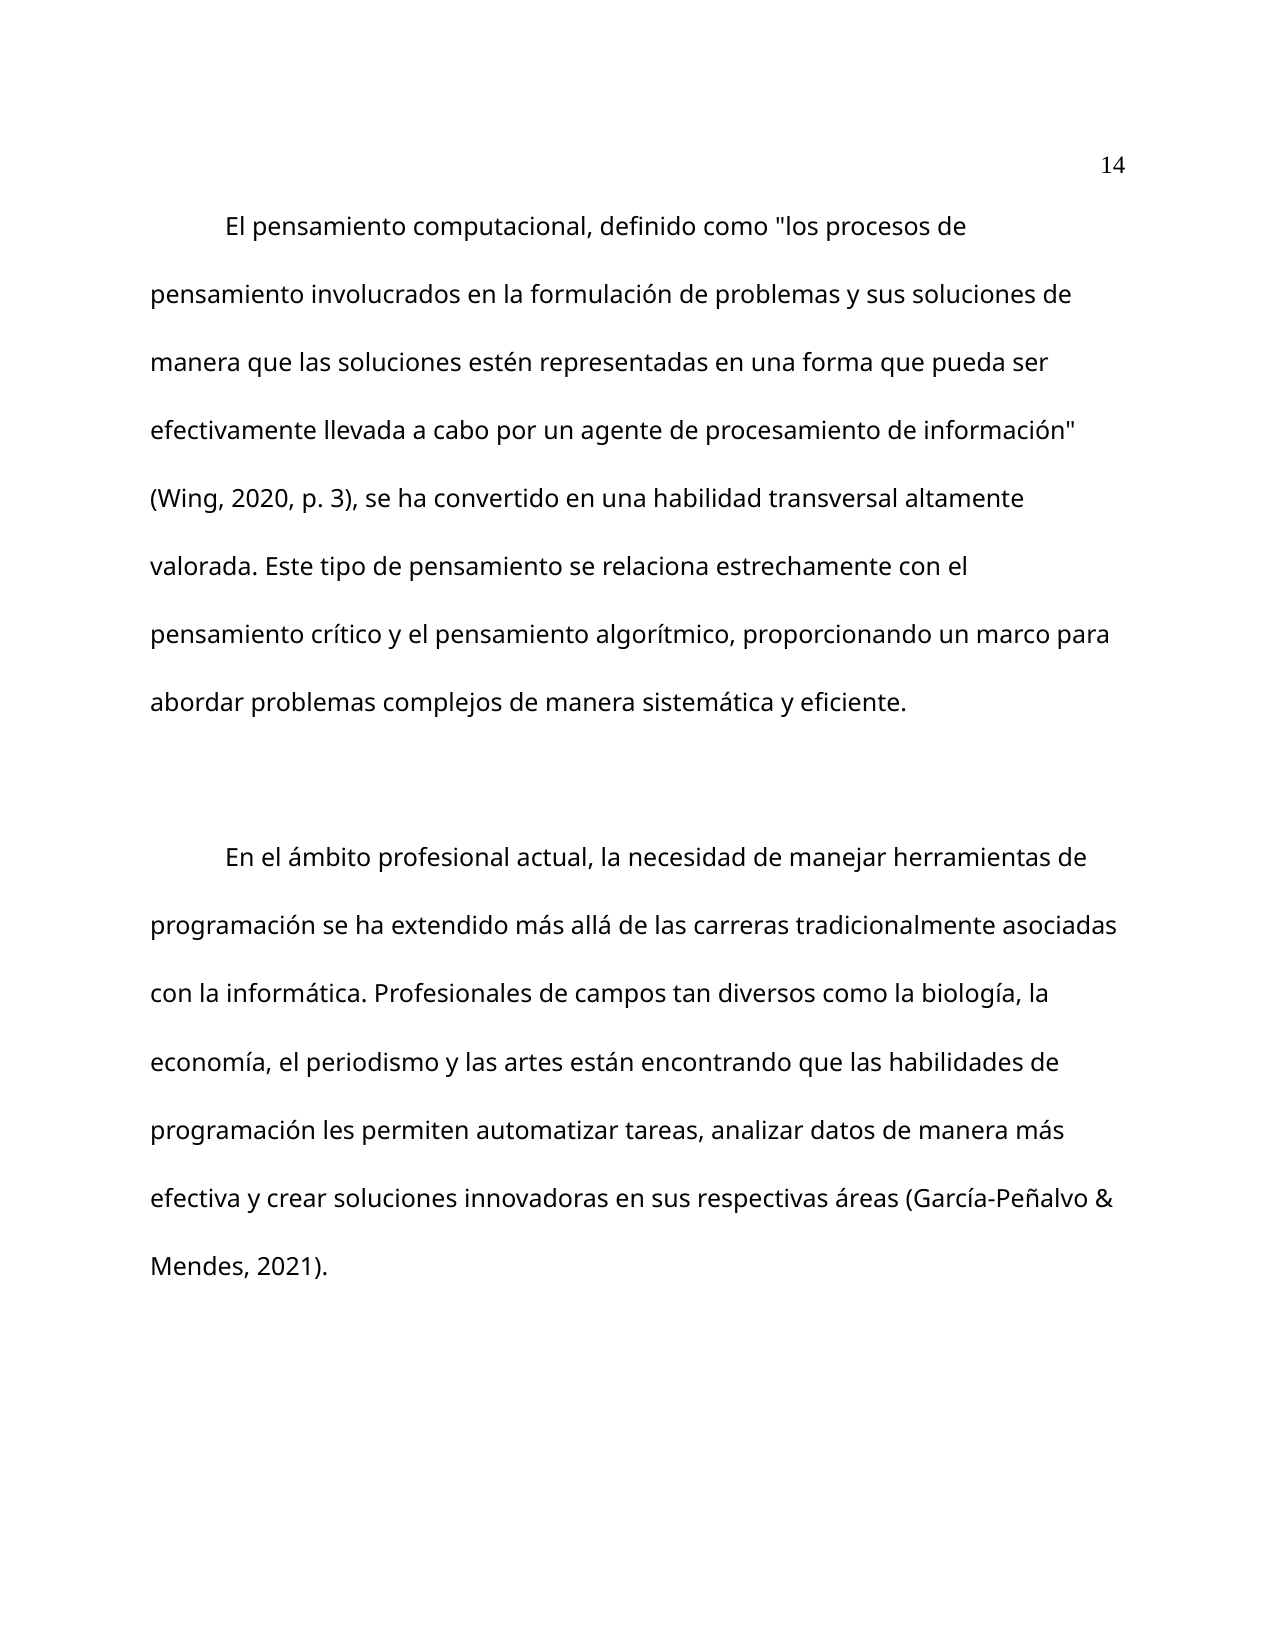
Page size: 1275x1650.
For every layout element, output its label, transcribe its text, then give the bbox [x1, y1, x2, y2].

text El pensamiento computacional, definido como "los procesos de pensamiento involucrados en la formulación de problemas y sus soluciones de manera que las soluciones estén representadas en una forma que pueda ser efectivamente llevada a cabo por un agente de procesamiento de información" (Wing, 2020, p. 3), se ha convertido en una habilidad transversal altamente valorada. Este tipo de pensamiento se relaciona estrechamente con el pensamiento crítico y el pensamiento algorítmico, proporcionando un marco para abordar problemas complejos de manera sistemática y eficiente. [150, 208, 1125, 719]
text En el ámbito profesional actual, la necesidad de manejar herramientas de programación se ha extendido más allá de las carreras tradicionalmente asociadas con la informática. Profesionales de campos tan diversos como la biología, la economía, el periodismo y las artes están encontrando que las habilidades de programación les permiten automatizar tareas, analizar datos de manera más efectiva y crear soluciones innovadoras en sus respectivas áreas (García-Peñalvo & Mendes, 2021). [150, 840, 1125, 1283]
